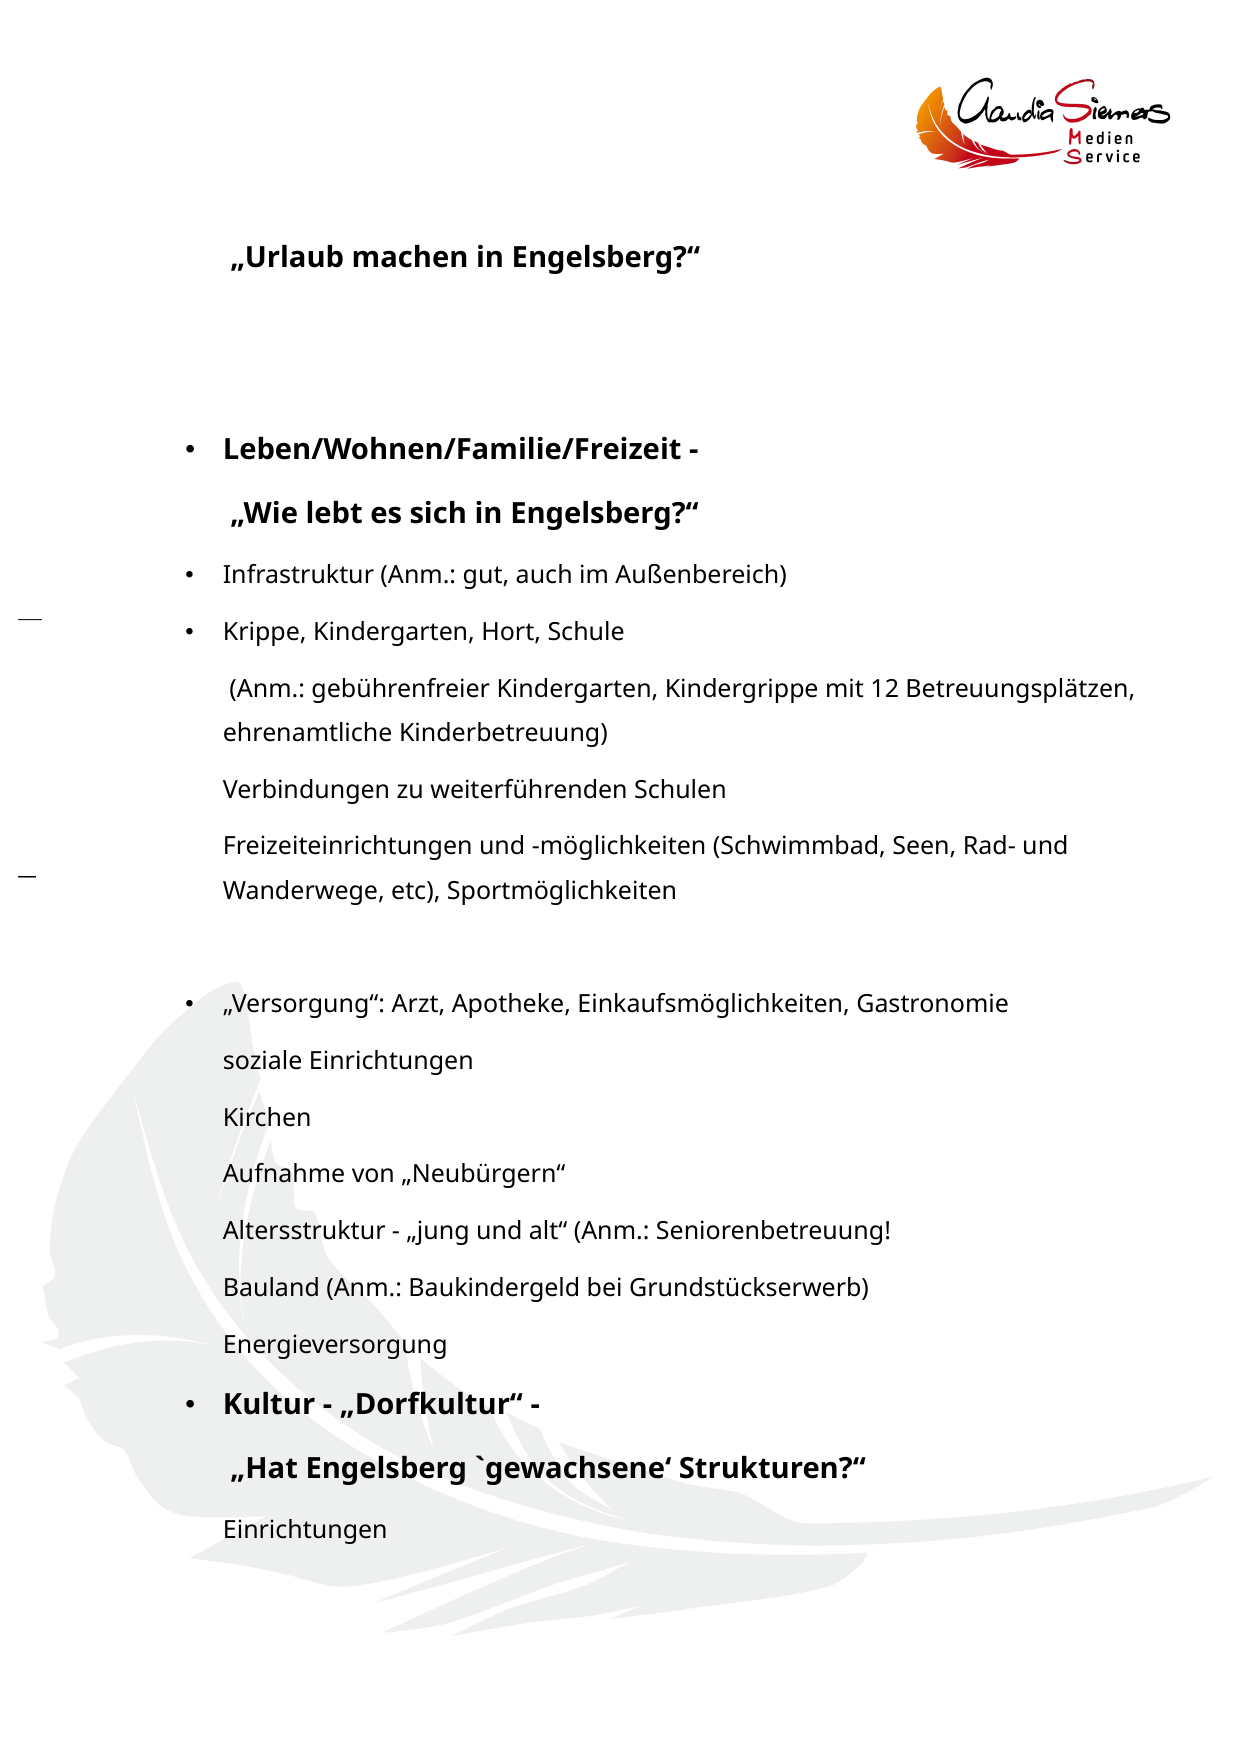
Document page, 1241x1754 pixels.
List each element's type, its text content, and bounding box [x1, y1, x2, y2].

list (Anm.: gebührenfreier Kindergarten, Kindergrippe mit 12 Betreuungsplätzen, ehrenamtliche Kinderbetreuung) [185, 670, 1181, 748]
list soziale Einrichtungen [185, 1043, 1181, 1077]
list Altersstruktur - „jung und alt“ (Anm.: Seniorenbetreuung! [185, 1213, 1181, 1247]
list Verbindungen zu weiterführenden Schulen [185, 771, 1181, 805]
list Infrastruktur (Anm.: gut, auch im Außenbereich) [185, 557, 1181, 591]
list „Versorgung“: Arzt, Apotheke, Einkaufsmöglichkeiten, Gastronomie [185, 986, 1181, 1020]
list Freizeiteinrichtungen und -möglichkeiten (Schwimmbad, Seen, Rad- und Wanderwege, etc), Sportmöglichkeiten [185, 828, 1181, 906]
list Kultur - „Dorfkultur“ - [185, 1383, 1181, 1423]
list „Wie lebt es sich in Engelsberg?“ [185, 493, 1181, 532]
picture [1, 1, 1240, 1754]
list Kirchen [185, 1099, 1181, 1133]
list Einrichtungen [185, 1511, 1181, 1545]
list Leben/Wohnen/Familie/Freizeit - [185, 428, 1181, 468]
list Krippe, Kindergarten, Hort, Schule [185, 613, 1181, 647]
list Energieversorgung [185, 1326, 1181, 1361]
list „Hat Engelsberg `gewachsene‘ Strukturen?“ [185, 1447, 1181, 1487]
list Bauland (Anm.: Baukindergeld bei Grundstückserwerb) [185, 1270, 1181, 1304]
list Aufnahme von „Neubürgern“ [185, 1156, 1181, 1190]
list „Urlaub machen in Engelsberg?“ [185, 236, 1181, 276]
